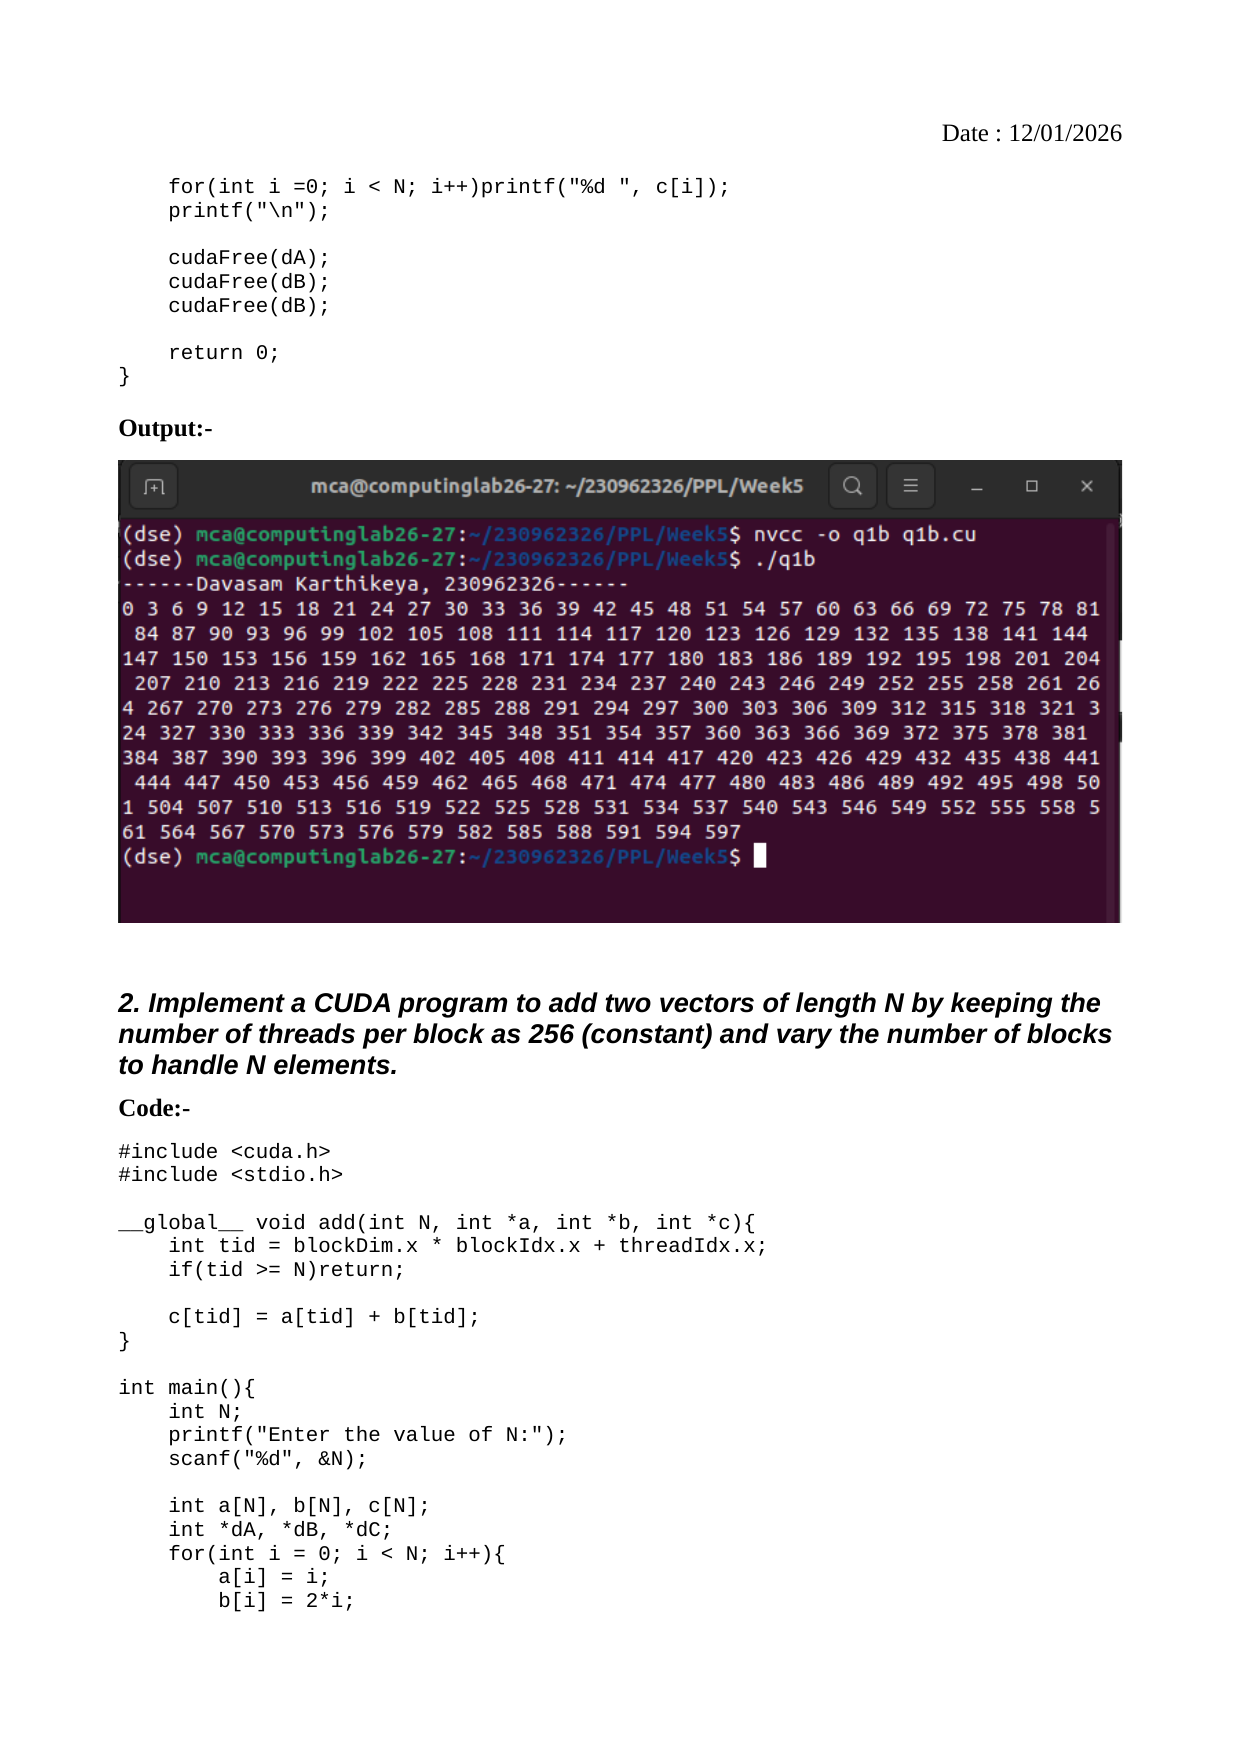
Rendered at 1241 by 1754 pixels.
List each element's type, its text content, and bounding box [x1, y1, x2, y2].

text Output:- [118, 413, 1122, 442]
text b[i] = 2*i; [118, 1590, 1122, 1614]
text int tid = blockDim.x * blockIdx.x + threadIdx.x; [118, 1235, 1122, 1259]
text int main(){ [118, 1377, 1122, 1401]
text cudaFree(dB); [118, 294, 1122, 318]
text cudaFree(dB); [118, 271, 1122, 294]
text if(tid >= N)return; [118, 1259, 1122, 1283]
text return 0; [118, 342, 1122, 366]
text for(int i = 0; i < N; i++){ [118, 1543, 1122, 1566]
text #include <stdio.h> [118, 1164, 1122, 1188]
text printf("Enter the value of N:"); [118, 1424, 1122, 1448]
text for(int i =0; i < N; i++)printf("%d ", c[i]); [118, 176, 1122, 200]
text printf("\n"); [118, 200, 1122, 224]
text } [118, 1330, 1122, 1353]
text int N; [118, 1401, 1122, 1424]
text Code:- [118, 1093, 1122, 1122]
text __global__ void add(int N, int *a, int *b, int *c){ [118, 1212, 1122, 1235]
picture [118, 460, 1123, 923]
text #include <cuda.h> [118, 1141, 1122, 1164]
text scanf("%d", &N); [118, 1448, 1122, 1472]
text cudaFree(dA); [118, 247, 1122, 271]
text a[i] = i; [118, 1566, 1122, 1590]
text c[tid] = a[tid] + b[tid]; [118, 1306, 1122, 1330]
text } [118, 366, 1122, 389]
text int *dA, *dB, *dC; [118, 1519, 1122, 1543]
text int a[N], b[N], c[N]; [118, 1495, 1122, 1519]
subtitle 2. Implement a CUDA program to add two vectors of length N by keeping the number of threads per block as 256 (constant) and vary the number of blocks to handle N elements. [118, 987, 1122, 1081]
